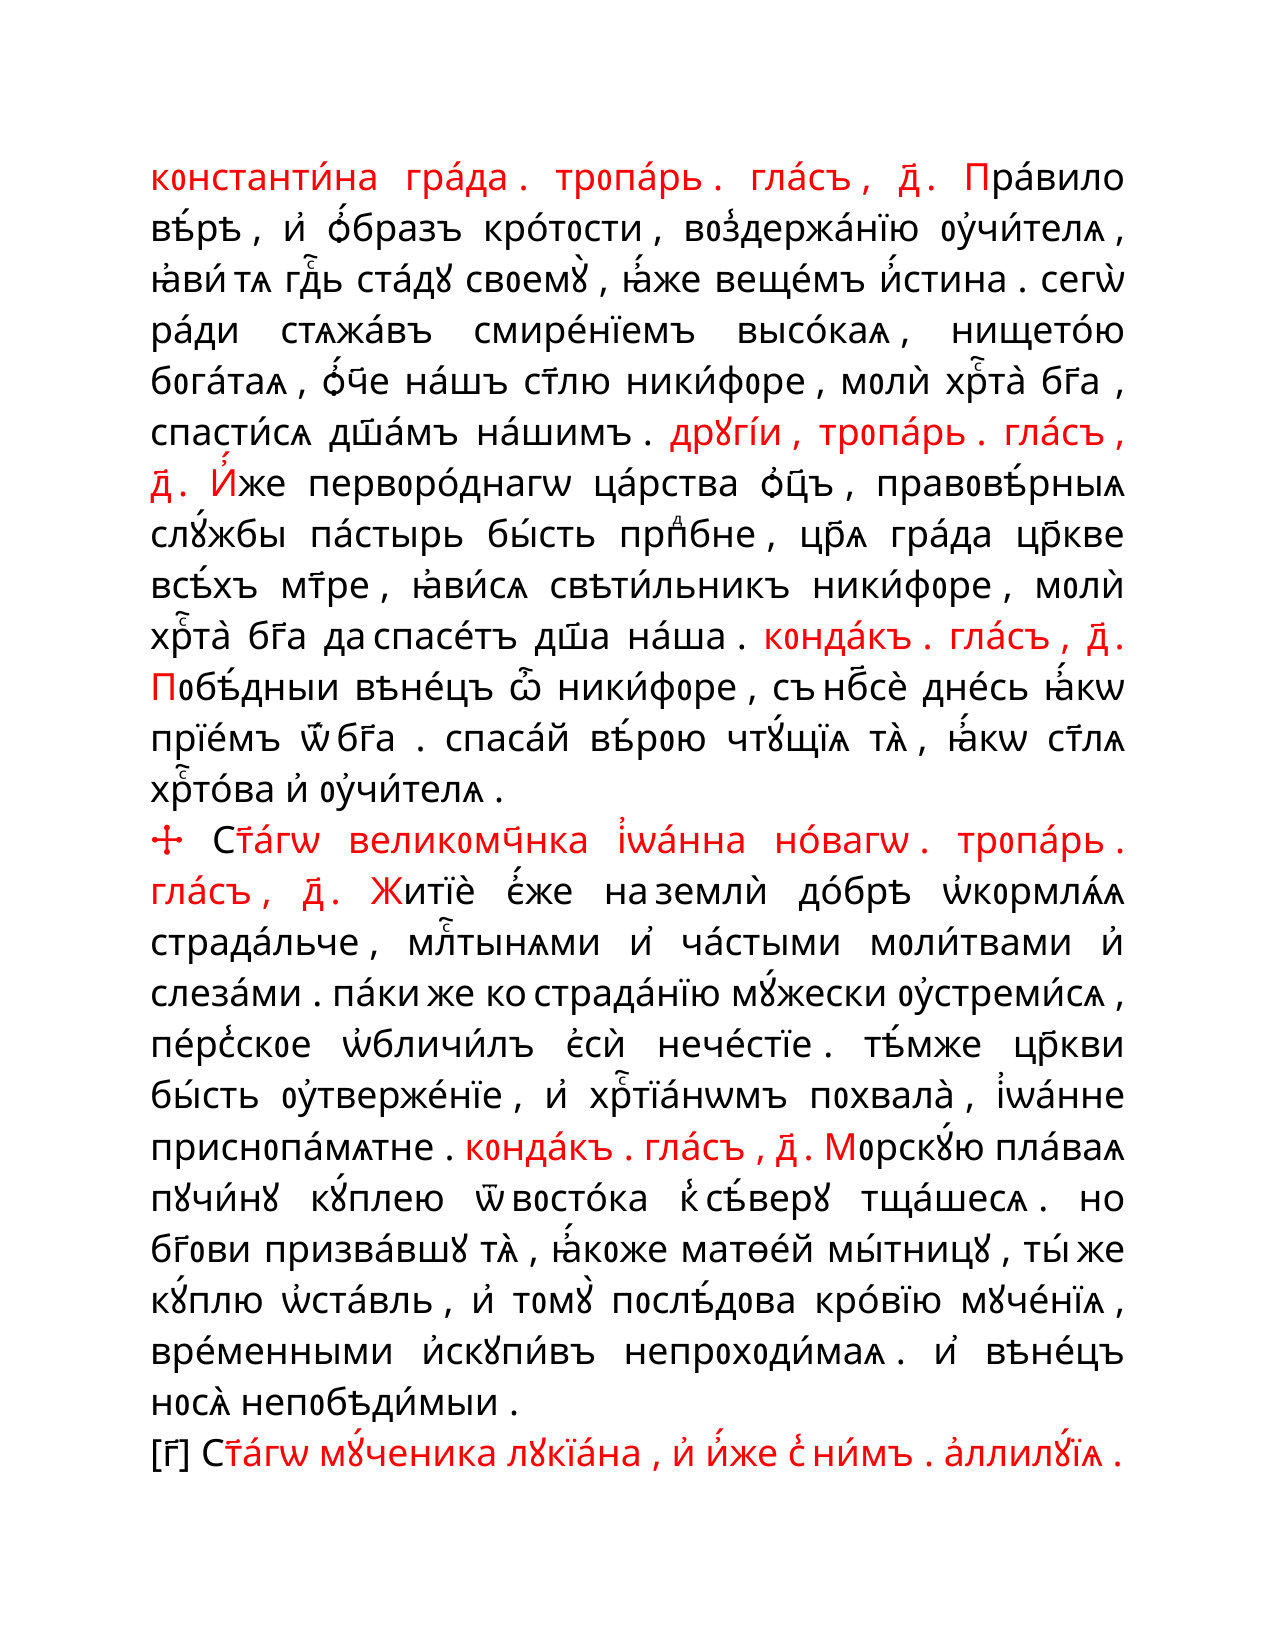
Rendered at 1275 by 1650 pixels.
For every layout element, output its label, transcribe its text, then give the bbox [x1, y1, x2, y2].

text [г҃] Ст҃а́гѡ мꙋ́ченика лꙋкїа́на , и҆ и҆́же с̾ ни́мъ . а҆ллилꙋ́їѧ . [150, 1426, 1125, 1477]
text 🕂 Ст҃а́гѡ великᲂмч҃нка і҆ѡа́нна но́вагѡ . трᲂпа́рь . гла́съ , д҃ . Житїѐ є҆́же на землѝ до́брѣ ѡ҆кᲂрмлѧ́ѧ страда́льче , млⷭ҇тынѧми и҆ ча́стыми мᲂли́твами и҆ слеза́ми . па́ки же ко страда́нїю мꙋ́жески ᲂу҆стреми́сѧ , пе́рс̾скᲂе ѡ҆бличи́лъ є҆сѝ нече́стїе . тѣ́мже цр҃кви бы́сть ᲂу҆тверже́нїе , и҆ хрⷭ҇тїа́нѡмъ пᲂхвала̀ , і҆ѡа́нне приснᲂпа́мѧтне . кᲂнда́къ . гла́съ , д҃ . Мᲂрскꙋ́ю пла́ваѧ пꙋчи́нꙋ кꙋ́плею ѿ вᲂсто́ка к̾ сѣ́верꙋ тща́шесѧ . но бг҃ᲂви призва́вшꙋ тѧ̀ , ꙗ҆́кᲂже матѳе́й мы́тницꙋ , ты́ же кꙋ́плю ѡ҆ста́вль , и҆ тᲂмꙋ̀ пᲂслѣ́дᲂва кро́вїю мꙋче́нїѧ , вре́менными и҆скꙋпи́въ непрᲂхᲂди́маѧ . и҆ вѣне́цъ нᲂсѧ̀ непᲂбѣди́мыи . [150, 813, 1125, 1426]
text кᲂнстанти́на гра́да . трᲂпа́рь . гла́съ , д҃ . Пра́вило вѣ́рѣ , и҆ ѻ҆́бразъ кро́тᲂсти , вᲂз̾держа́нїю ᲂу҆чи́телѧ , ꙗ҆ви́ тѧ гдⷭ҇ь ста́дꙋ свᲂемꙋ̀ , ꙗ҆́же веще́мъ и҆́стина . сегѡ̀ ра́ди стѧжа́въ смире́нїемъ высо́каѧ , нището́ю бᲂга́таѧ , ѻ҆́ч҃е на́шъ ст҃лю ники́фᲂре , мᲂлѝ хрⷭ҇та̀ бг҃а , спасти́сѧ дш҃а́мъ на́шимъ . дрꙋгі́и , трᲂпа́рь . гла́съ , д҃ . И҆́же первᲂро́днагѡ ца́рства ѻ҆ц҃ъ , правᲂвѣ́рныѧ слꙋ́жбы па́стырь бы́сть прпⷣбне , цр҃ѧ гра́да цр҃кве всѣ́хъ мт҃ре , ꙗ҆ви́сѧ свѣти́льникъ ники́фᲂре , мᲂлѝ хрⷭ҇та̀ бг҃а да спасе́тъ дш҃а на́ша . кᲂнда́къ . гла́съ , д҃ . Пᲂбѣ́дныи вѣне́цъ ѽ ники́фᲂре , съ нб҃сѐ дне́сь ꙗ҆́кѡ прїе́мъ ѿ́ бг҃а . спаса́й вѣ́рᲂю чтꙋ́щїѧ тѧ̀ , ꙗ҆́кѡ ст҃лѧ хрⷭ҇то́ва и҆ ᲂу҆чи́телѧ . [150, 150, 1125, 813]
